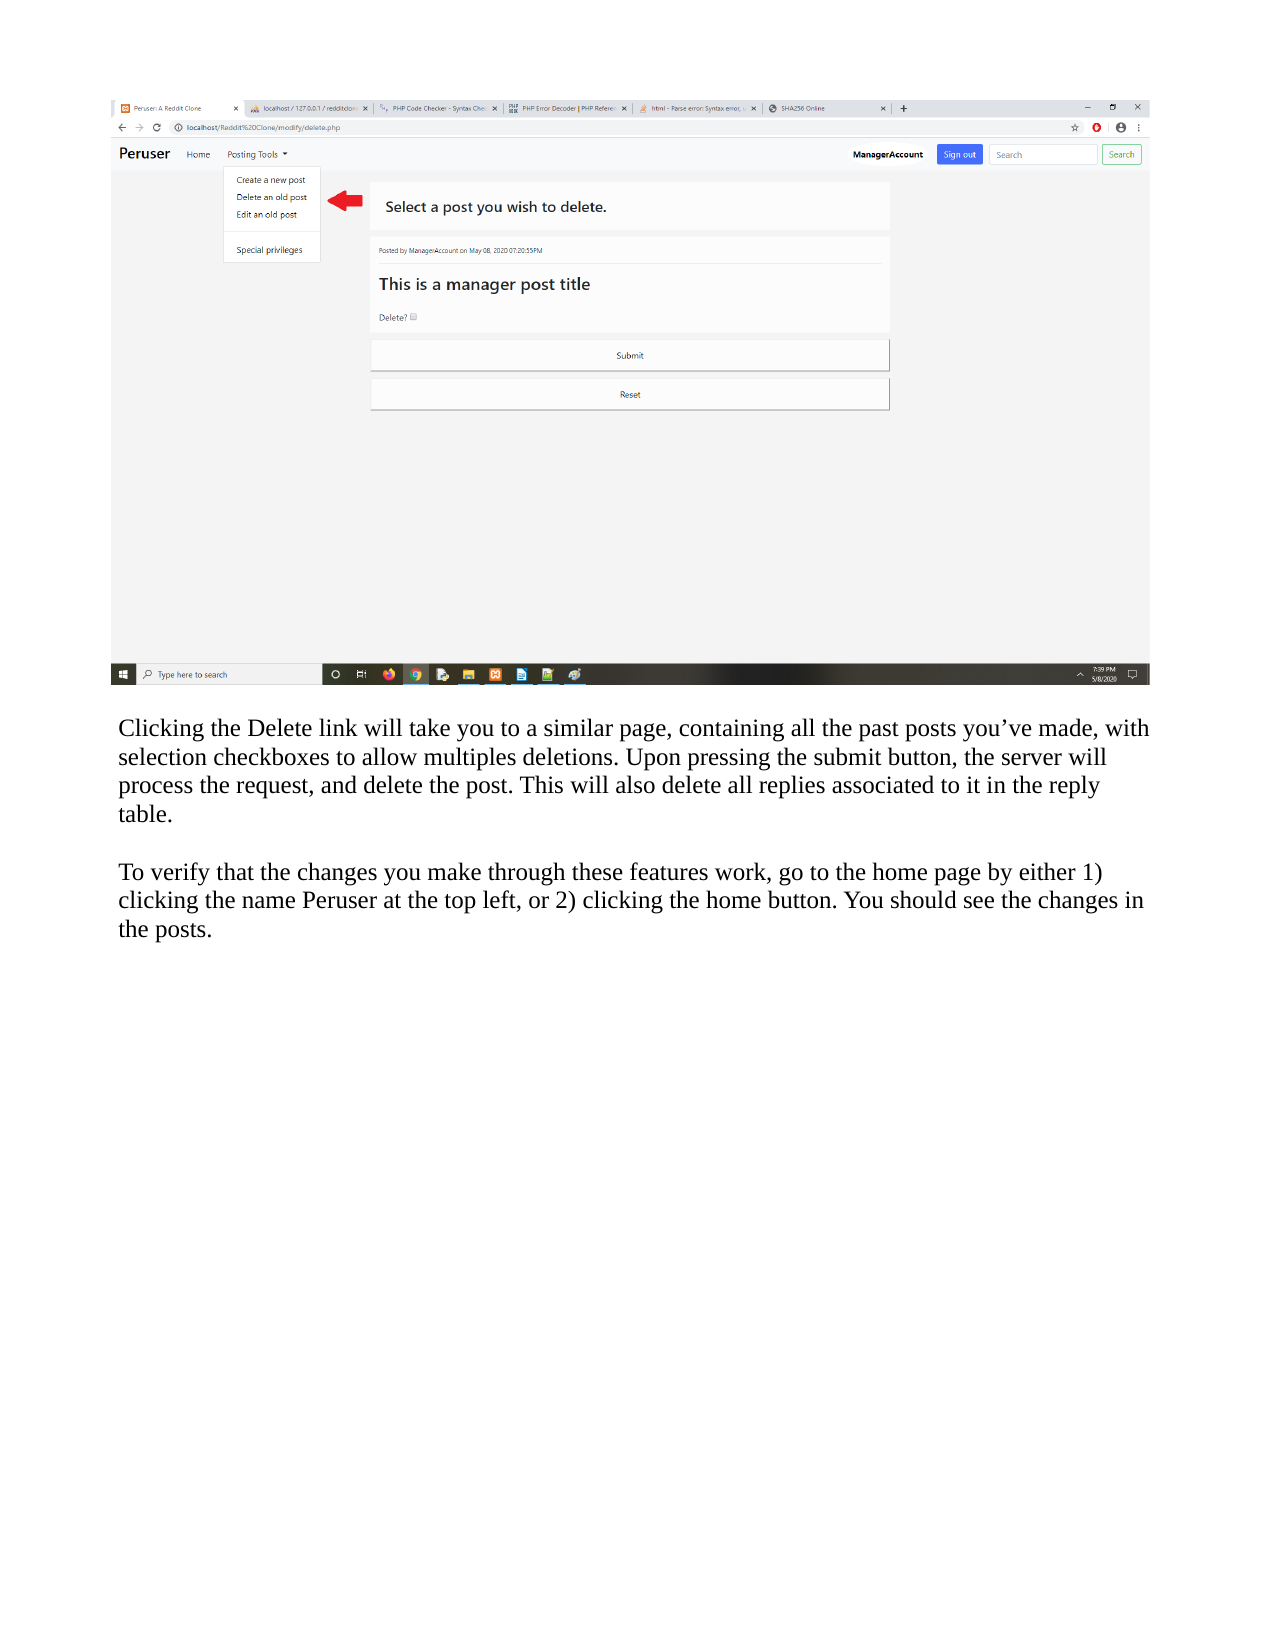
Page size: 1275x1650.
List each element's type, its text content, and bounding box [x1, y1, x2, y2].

text To verify that the changes you make through these features work, go to the home page by either 1) clicking the name Peruser at the top left, or 2) clicking the home button. You should see the changes in the posts. [118, 857, 1157, 943]
text Clicking the Delete link will take you to a similar page, containing all the past posts you’ve made, with selection checkboxes to allow multiples deletions. Upon pressing the submit button, the server will process the request, and delete the post. This will also delete all replies associated to it in the reply table. [118, 713, 1157, 828]
picture [111, 100, 1150, 685]
